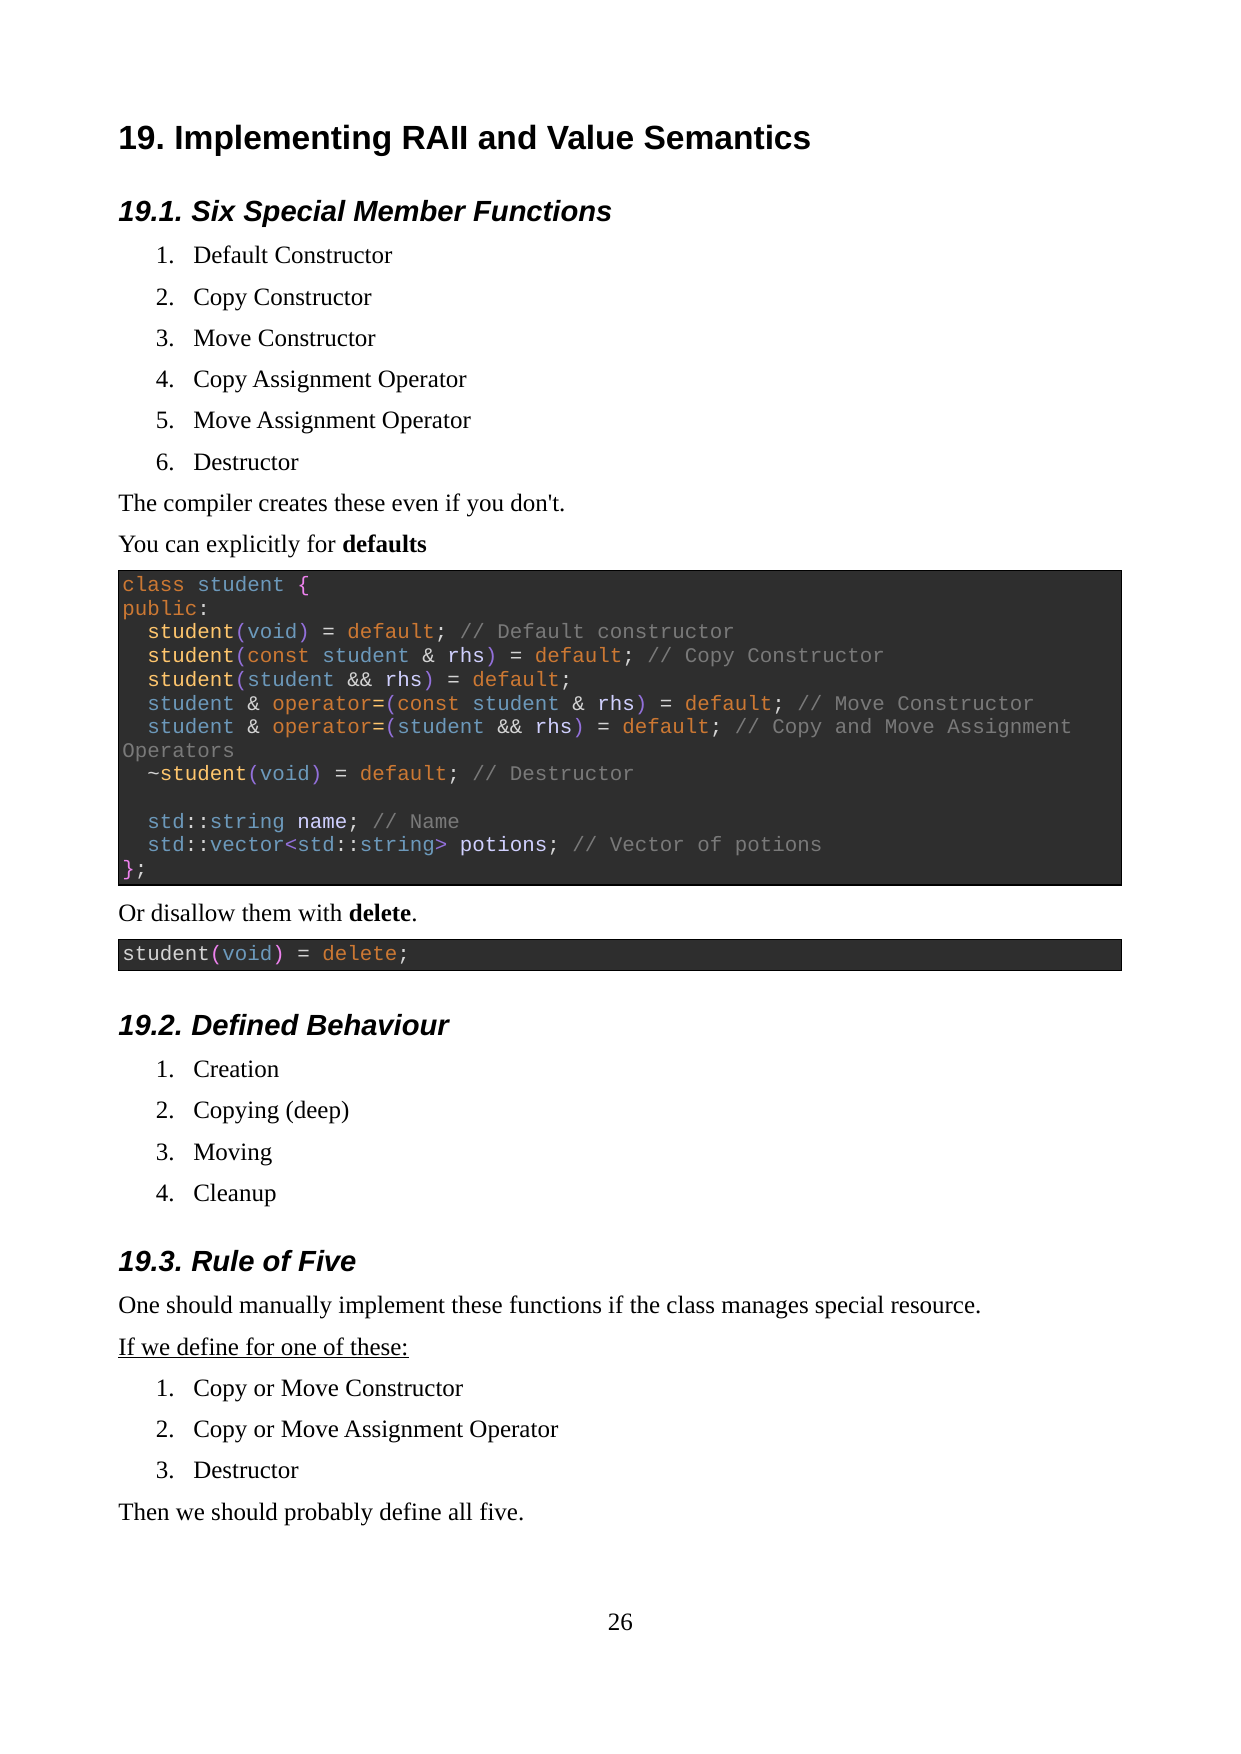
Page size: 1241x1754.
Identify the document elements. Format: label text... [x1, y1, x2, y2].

text student & operator=(const student & rhs) = default; // Move Constructor [119, 688, 1121, 712]
list Cleanup [156, 1178, 1122, 1207]
text std::string name; // Name [119, 807, 1121, 830]
list Copy Assignment Operator [156, 364, 1122, 393]
subtitle Rule of Five [118, 1244, 1122, 1278]
list Copying (deep) [156, 1096, 1122, 1124]
list Move Constructor [156, 323, 1122, 352]
list Copy Constructor [156, 282, 1122, 310]
text Then we should probably define all five. [118, 1497, 1122, 1525]
list Copy or Move Constructor [156, 1373, 1122, 1402]
list Moving [156, 1137, 1122, 1166]
text student(void) = default; // Default constructor [119, 618, 1121, 641]
text std::vector<std::string> potions; // Vector of potions [119, 830, 1121, 854]
list Destructor [156, 447, 1122, 475]
text The compiler creates these even if you don't. [118, 488, 1122, 517]
text class student { [119, 571, 1121, 594]
text }; [119, 854, 1121, 884]
text student(void) = delete; [119, 940, 1121, 970]
text student(student && rhs) = default; [119, 665, 1121, 688]
text One should manually implement these functions if the class manages special resource. [118, 1290, 1122, 1319]
text student(const student & rhs) = default; // Copy Constructor [119, 641, 1121, 665]
subtitle Implementing RAII and Value Semantics [118, 118, 1122, 157]
list Default Constructor [156, 240, 1122, 269]
text student & operator=(student && rhs) = default; // Copy and Move Assignment Operators [119, 712, 1121, 759]
list Creation [156, 1054, 1122, 1083]
list Move Assignment Operator [156, 405, 1122, 434]
subtitle Six Special Member Functions [118, 194, 1122, 228]
text Or disallow them with delete. [118, 898, 1122, 927]
list Destructor [156, 1455, 1122, 1484]
list Copy or Move Assignment Operator [156, 1414, 1122, 1443]
text If we define for one of these: [118, 1332, 1122, 1360]
subtitle Defined Behaviour [118, 1008, 1122, 1042]
text ~student(void) = default; // Destructor [119, 759, 1121, 783]
text public: [119, 594, 1121, 618]
text You can explicitly for defaults [118, 529, 1122, 558]
